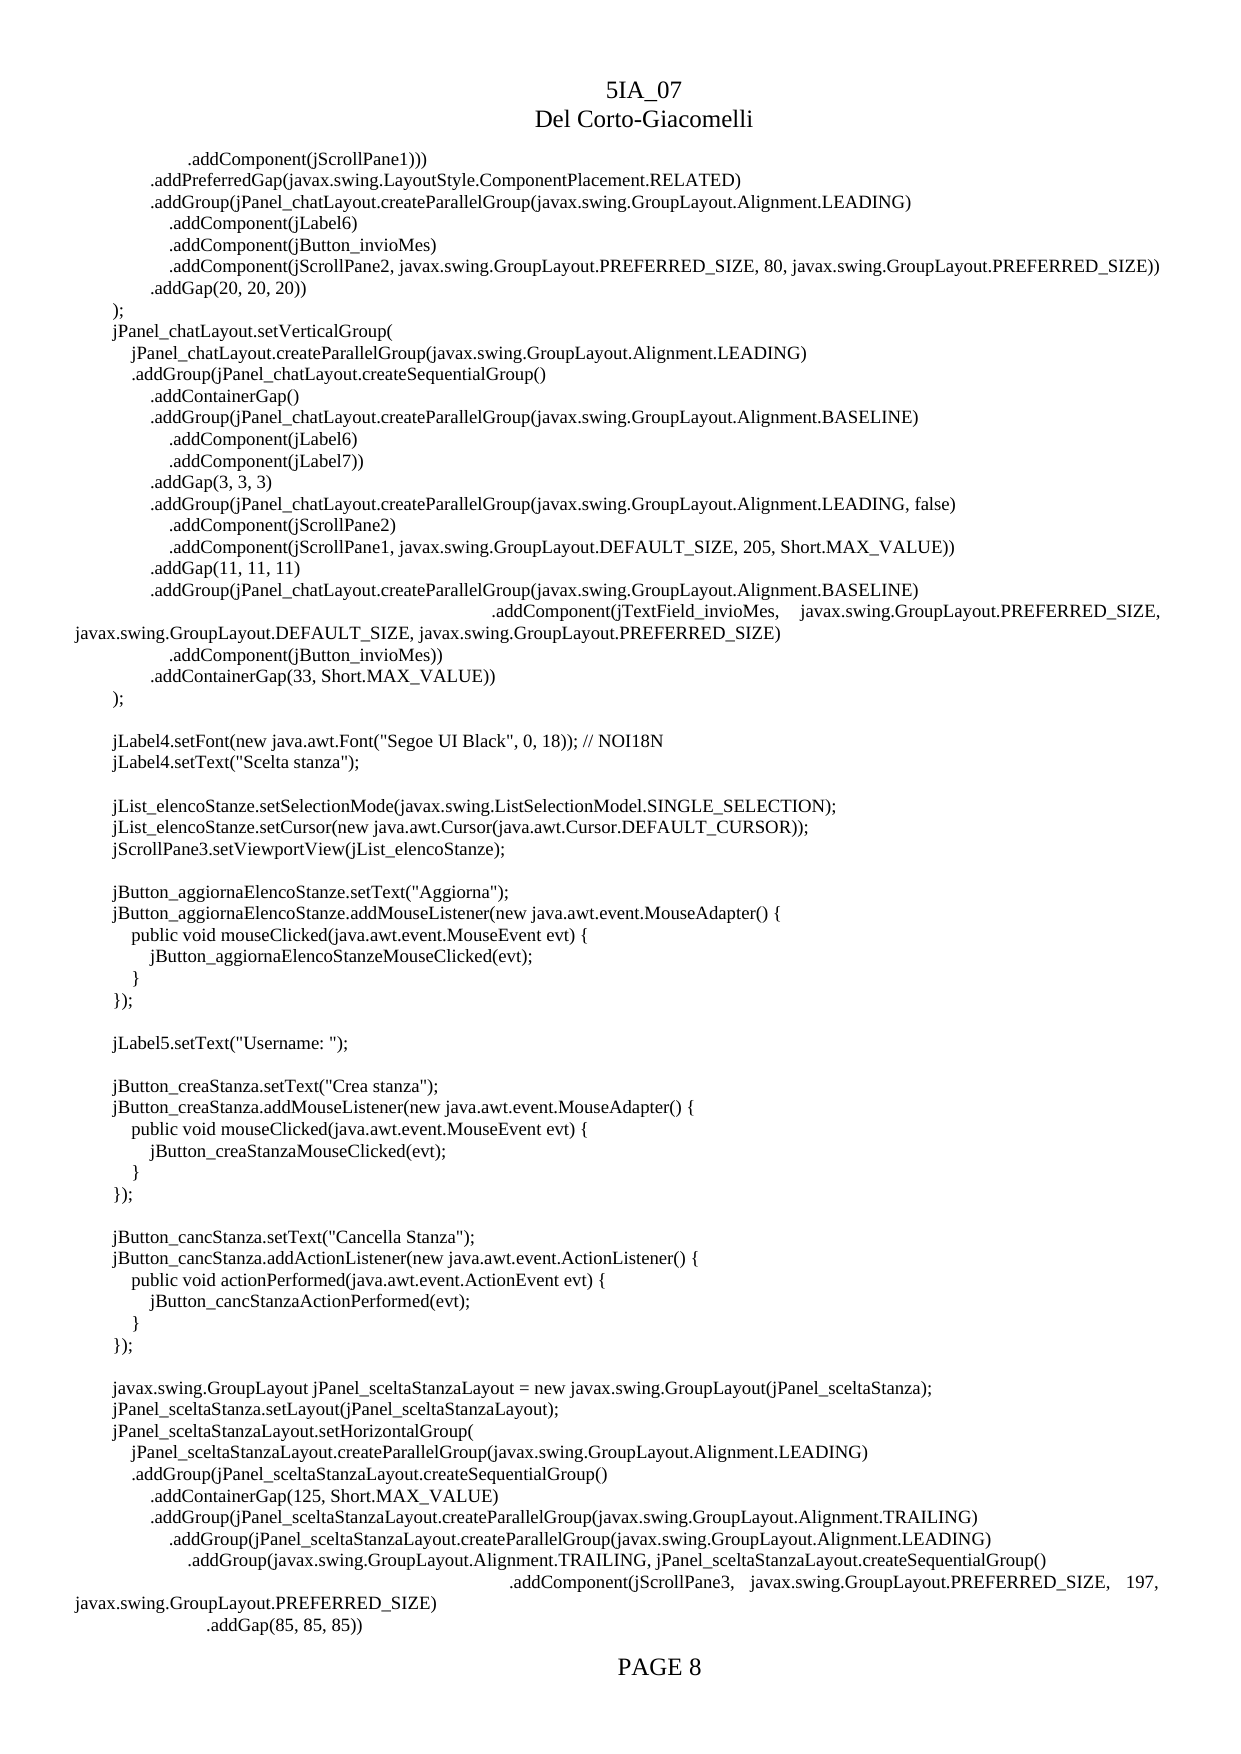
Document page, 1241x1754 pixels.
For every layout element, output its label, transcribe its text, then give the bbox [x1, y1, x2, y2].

text .addComponent(jScrollPane1, javax.swing.GroupLayout.DEFAULT_SIZE, 205, Short.MAX_VALUE)) [75, 536, 1162, 557]
text }); [75, 1333, 1162, 1355]
text jLabel4.setFont(new java.awt.Font("Segoe UI Black", 0, 18)); // NOI18N [75, 730, 1162, 751]
text javax.swing.GroupLayout jPanel_sceltaStanzaLayout = new javax.swing.GroupLayout(jPanel_sceltaStanza); [75, 1377, 1162, 1398]
text jPanel_sceltaStanzaLayout.createParallelGroup(javax.swing.GroupLayout.Alignment.LEADING) [75, 1441, 1162, 1463]
text jButton_cancStanzaActionPerformed(evt); [75, 1290, 1162, 1312]
text .addPreferredGap(javax.swing.LayoutStyle.ComponentPlacement.RELATED) [75, 169, 1162, 191]
text .addGroup(jPanel_chatLayout.createSequentialGroup() [75, 363, 1162, 385]
text jButton_aggiornaElencoStanze.setText("Aggiorna"); [75, 881, 1162, 902]
text .addGroup(jPanel_chatLayout.createParallelGroup(javax.swing.GroupLayout.Alignment.LEADING, false) [75, 493, 1162, 514]
text .addGap(20, 20, 20)) [75, 277, 1162, 298]
text jLabel5.setText("Username: "); [75, 1032, 1162, 1053]
text .addComponent(jScrollPane2, javax.swing.GroupLayout.PREFERRED_SIZE, 80, javax.swing.GroupLayout.PREFERRED_SIZE)) [75, 255, 1162, 277]
text public void mouseClicked(java.awt.event.MouseEvent evt) { [75, 1118, 1162, 1139]
text .addComponent(jScrollPane3, javax.swing.GroupLayout.PREFERRED_SIZE, 197, javax.swing.GroupLayout.PREFERRED_SIZE) [75, 1571, 1162, 1614]
text public void mouseClicked(java.awt.event.MouseEvent evt) { [75, 924, 1162, 945]
text jButton_aggiornaElencoStanzeMouseClicked(evt); [75, 945, 1162, 967]
text .addContainerGap() [75, 385, 1162, 406]
text } [75, 967, 1162, 988]
text .addComponent(jLabel6) [75, 428, 1162, 449]
text .addGroup(jPanel_sceltaStanzaLayout.createParallelGroup(javax.swing.GroupLayout.Alignment.LEADING) [75, 1528, 1162, 1549]
text .addGap(3, 3, 3) [75, 471, 1162, 493]
text .addComponent(jButton_invioMes)) [75, 643, 1162, 665]
text .addGap(85, 85, 85)) [75, 1614, 1162, 1635]
text jLabel4.setText("Scelta stanza"); [75, 751, 1162, 773]
text .addContainerGap(125, Short.MAX_VALUE) [75, 1484, 1162, 1506]
text jPanel_sceltaStanza.setLayout(jPanel_sceltaStanzaLayout); [75, 1398, 1162, 1420]
text .addComponent(jScrollPane1))) [75, 148, 1162, 169]
text jPanel_chatLayout.setVerticalGroup( [75, 320, 1162, 342]
text .addGap(11, 11, 11) [75, 557, 1162, 579]
text }); [75, 988, 1162, 1010]
text .addGroup(javax.swing.GroupLayout.Alignment.TRAILING, jPanel_sceltaStanzaLayout.createSequentialGroup() [75, 1549, 1162, 1571]
text ); [75, 687, 1162, 708]
text jButton_cancStanza.setText("Cancella Stanza"); [75, 1226, 1162, 1247]
text } [75, 1161, 1162, 1183]
text .addGroup(jPanel_chatLayout.createParallelGroup(javax.swing.GroupLayout.Alignment.LEADING) [75, 191, 1162, 212]
text .addComponent(jTextField_invioMes, javax.swing.GroupLayout.PREFERRED_SIZE, javax.swing.GroupLayout.DEFAULT_SIZE, javax.swing.GroupLayout.PREFERRED_SIZE) [75, 600, 1162, 643]
text .addGroup(jPanel_sceltaStanzaLayout.createSequentialGroup() [75, 1463, 1162, 1484]
text jList_elencoStanze.setSelectionMode(javax.swing.ListSelectionModel.SINGLE_SELECTION); [75, 794, 1162, 816]
text jButton_creaStanza.addMouseListener(new java.awt.event.MouseAdapter() { [75, 1096, 1162, 1118]
text .addContainerGap(33, Short.MAX_VALUE)) [75, 665, 1162, 687]
text .addGroup(jPanel_chatLayout.createParallelGroup(javax.swing.GroupLayout.Alignment.BASELINE) [75, 406, 1162, 428]
text .addGroup(jPanel_chatLayout.createParallelGroup(javax.swing.GroupLayout.Alignment.BASELINE) [75, 579, 1162, 600]
text jButton_cancStanza.addActionListener(new java.awt.event.ActionListener() { [75, 1247, 1162, 1269]
text jButton_creaStanzaMouseClicked(evt); [75, 1139, 1162, 1161]
text jPanel_sceltaStanzaLayout.setHorizontalGroup( [75, 1420, 1162, 1441]
text jButton_creaStanza.setText("Crea stanza"); [75, 1075, 1162, 1096]
text .addComponent(jLabel6) [75, 212, 1162, 234]
text }); [75, 1183, 1162, 1204]
text jList_elencoStanze.setCursor(new java.awt.Cursor(java.awt.Cursor.DEFAULT_CURSOR)); [75, 816, 1162, 838]
text jButton_aggiornaElencoStanze.addMouseListener(new java.awt.event.MouseAdapter() { [75, 902, 1162, 924]
text public void actionPerformed(java.awt.event.ActionEvent evt) { [75, 1269, 1162, 1290]
text .addGroup(jPanel_sceltaStanzaLayout.createParallelGroup(javax.swing.GroupLayout.Alignment.TRAILING) [75, 1506, 1162, 1528]
text ); [75, 298, 1162, 320]
text .addComponent(jScrollPane2) [75, 514, 1162, 536]
text jPanel_chatLayout.createParallelGroup(javax.swing.GroupLayout.Alignment.LEADING) [75, 342, 1162, 363]
text jScrollPane3.setViewportView(jList_elencoStanze); [75, 838, 1162, 859]
text .addComponent(jButton_invioMes) [75, 234, 1162, 255]
text } [75, 1312, 1162, 1333]
text .addComponent(jLabel7)) [75, 449, 1162, 471]
